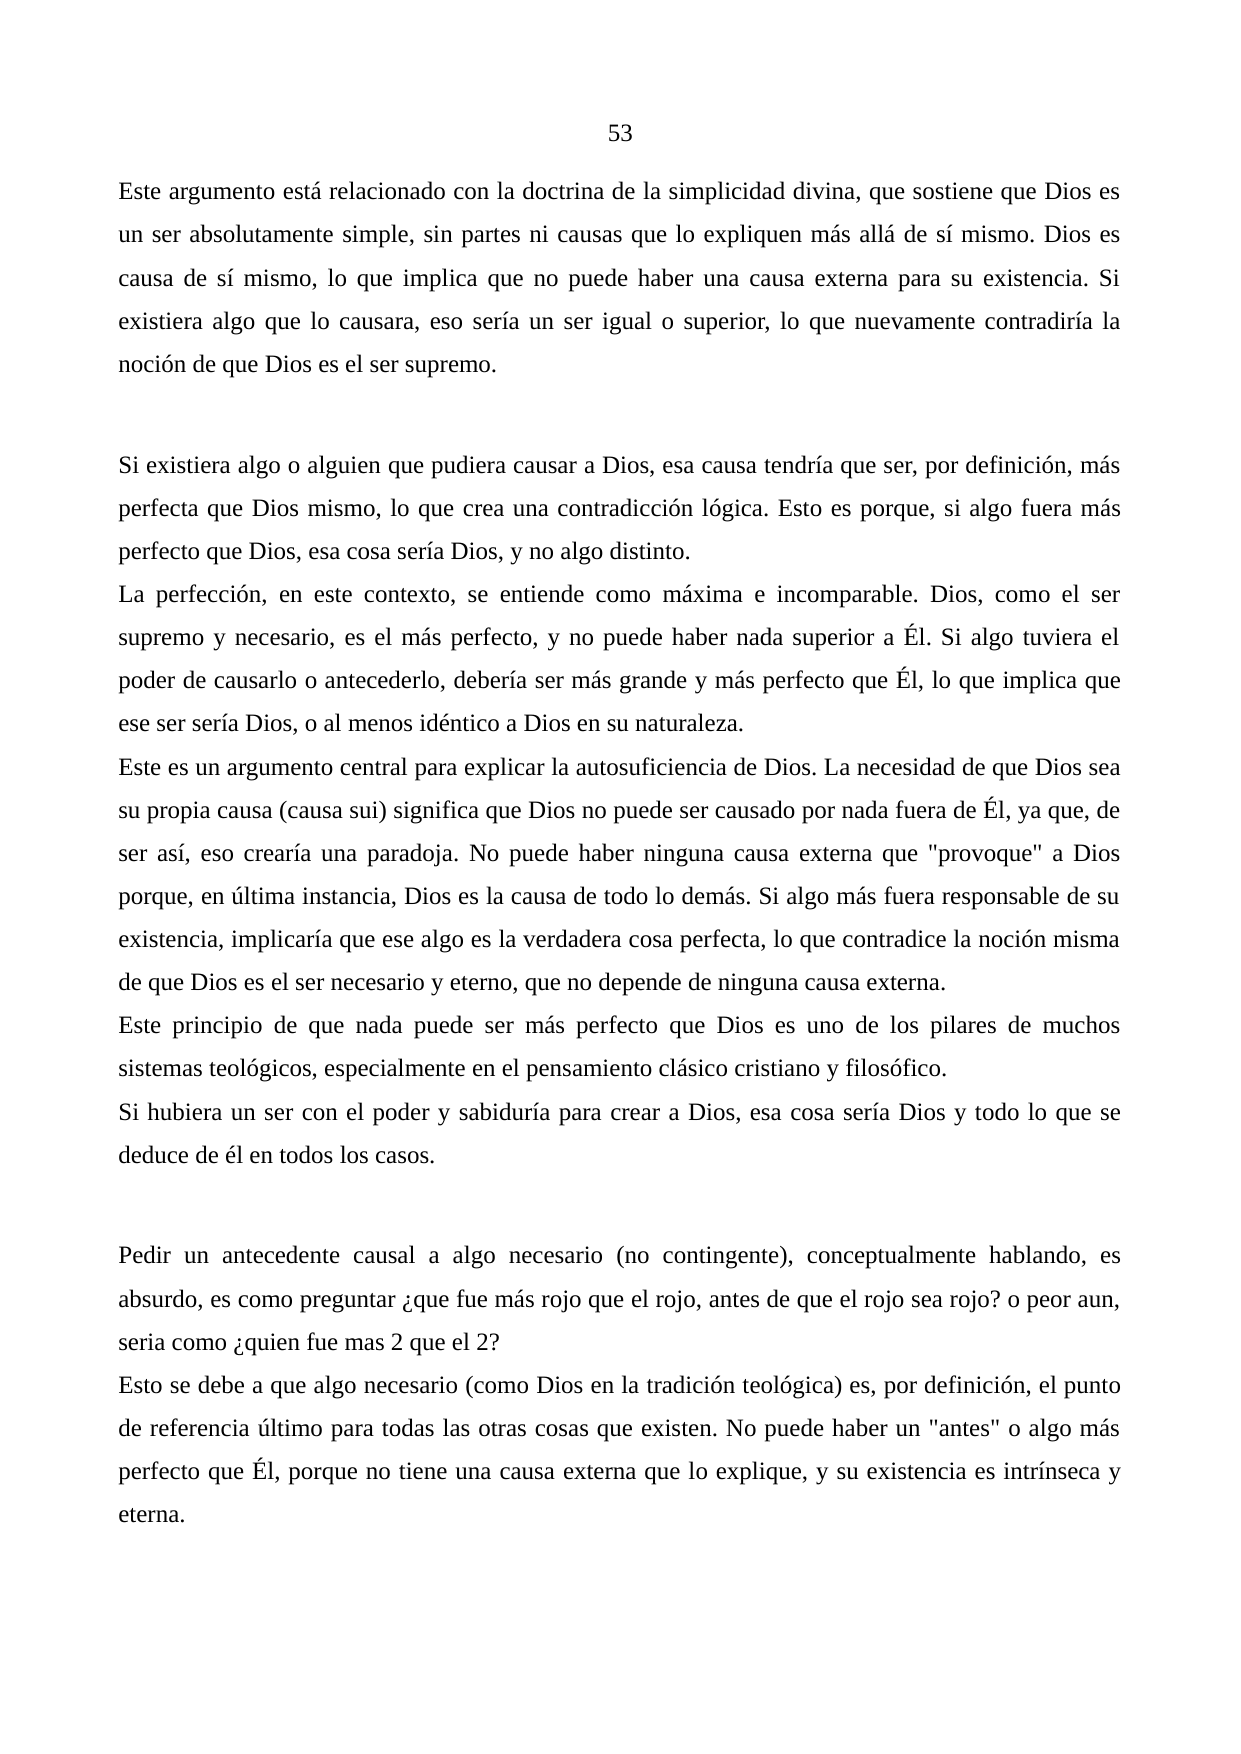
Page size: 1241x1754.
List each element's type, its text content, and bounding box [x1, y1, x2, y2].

text Este argumento está relacionado con la doctrina de la simplicidad divina, que sostiene que Dios es un ser absolutamente simple, sin partes ni causas que lo expliquen más allá de sí mismo. Dios es causa de sí mismo, lo que implica que no puede haber una causa externa para su existencia. Si existiera algo que lo causara, eso sería un ser igual o superior, lo que nuevamente contradiría la noción de que Dios es el ser supremo. [118, 176, 1122, 378]
text Si existiera algo o alguien que pudiera causar a Dios, esa causa tendría que ser, por definición, más perfecta que Dios mismo, lo que crea una contradicción lógica. Esto es porque, si algo fuera más perfecto que Dios, esa cosa sería Dios, y no algo distinto. [118, 450, 1122, 565]
text Si hubiera un ser con el poder y sabiduría para crear a Dios, esa cosa sería Dios y todo lo que se deduce de él en todos los casos. [118, 1097, 1122, 1168]
text Este principio de que nada puede ser más perfecto que Dios es uno de los pilares de muchos sistemas teológicos, especialmente en el pensamiento clásico cristiano y filosófico. [118, 1010, 1122, 1082]
text Esto se debe a que algo necesario (como Dios en la tradición teológica) es, por definición, el punto de referencia último para todas las otras cosas que existen. No puede haber un "antes" o algo más perfecto que Él, porque no tiene una causa externa que lo explique, y su existencia es intrínseca y eterna. [118, 1370, 1122, 1528]
text Este es un argumento central para explicar la autosuficiencia de Dios. La necesidad de que Dios sea su propia causa (causa sui) significa que Dios no puede ser causado por nada fuera de Él, ya que, de ser así, eso crearía una paradoja. No puede haber ninguna causa externa que "provoque" a Dios porque, en última instancia, Dios es la causa de todo lo demás. Si algo más fuera responsable de su existencia, implicaría que ese algo es la verdadera cosa perfecta, lo que contradice la noción misma de que Dios es el ser necesario y eterno, que no depende de ninguna causa externa. [118, 752, 1122, 996]
text Pedir un antecedente causal a algo necesario (no contingente), conceptualmente hablando, es absurdo, es como preguntar ¿que fue más rojo que el rojo, antes de que el rojo sea rojo? o peor aun, seria como ¿quien fue mas 2 que el 2? [118, 1241, 1122, 1356]
text La perfección, en este contexto, se entiende como máxima e incomparable. Dios, como el ser supremo y necesario, es el más perfecto, y no puede haber nada superior a Él. Si algo tuviera el poder de causarlo o antecederlo, debería ser más grande y más perfecto que Él, lo que implica que ese ser sería Dios, o al menos idéntico a Dios en su naturaleza. [118, 579, 1122, 737]
